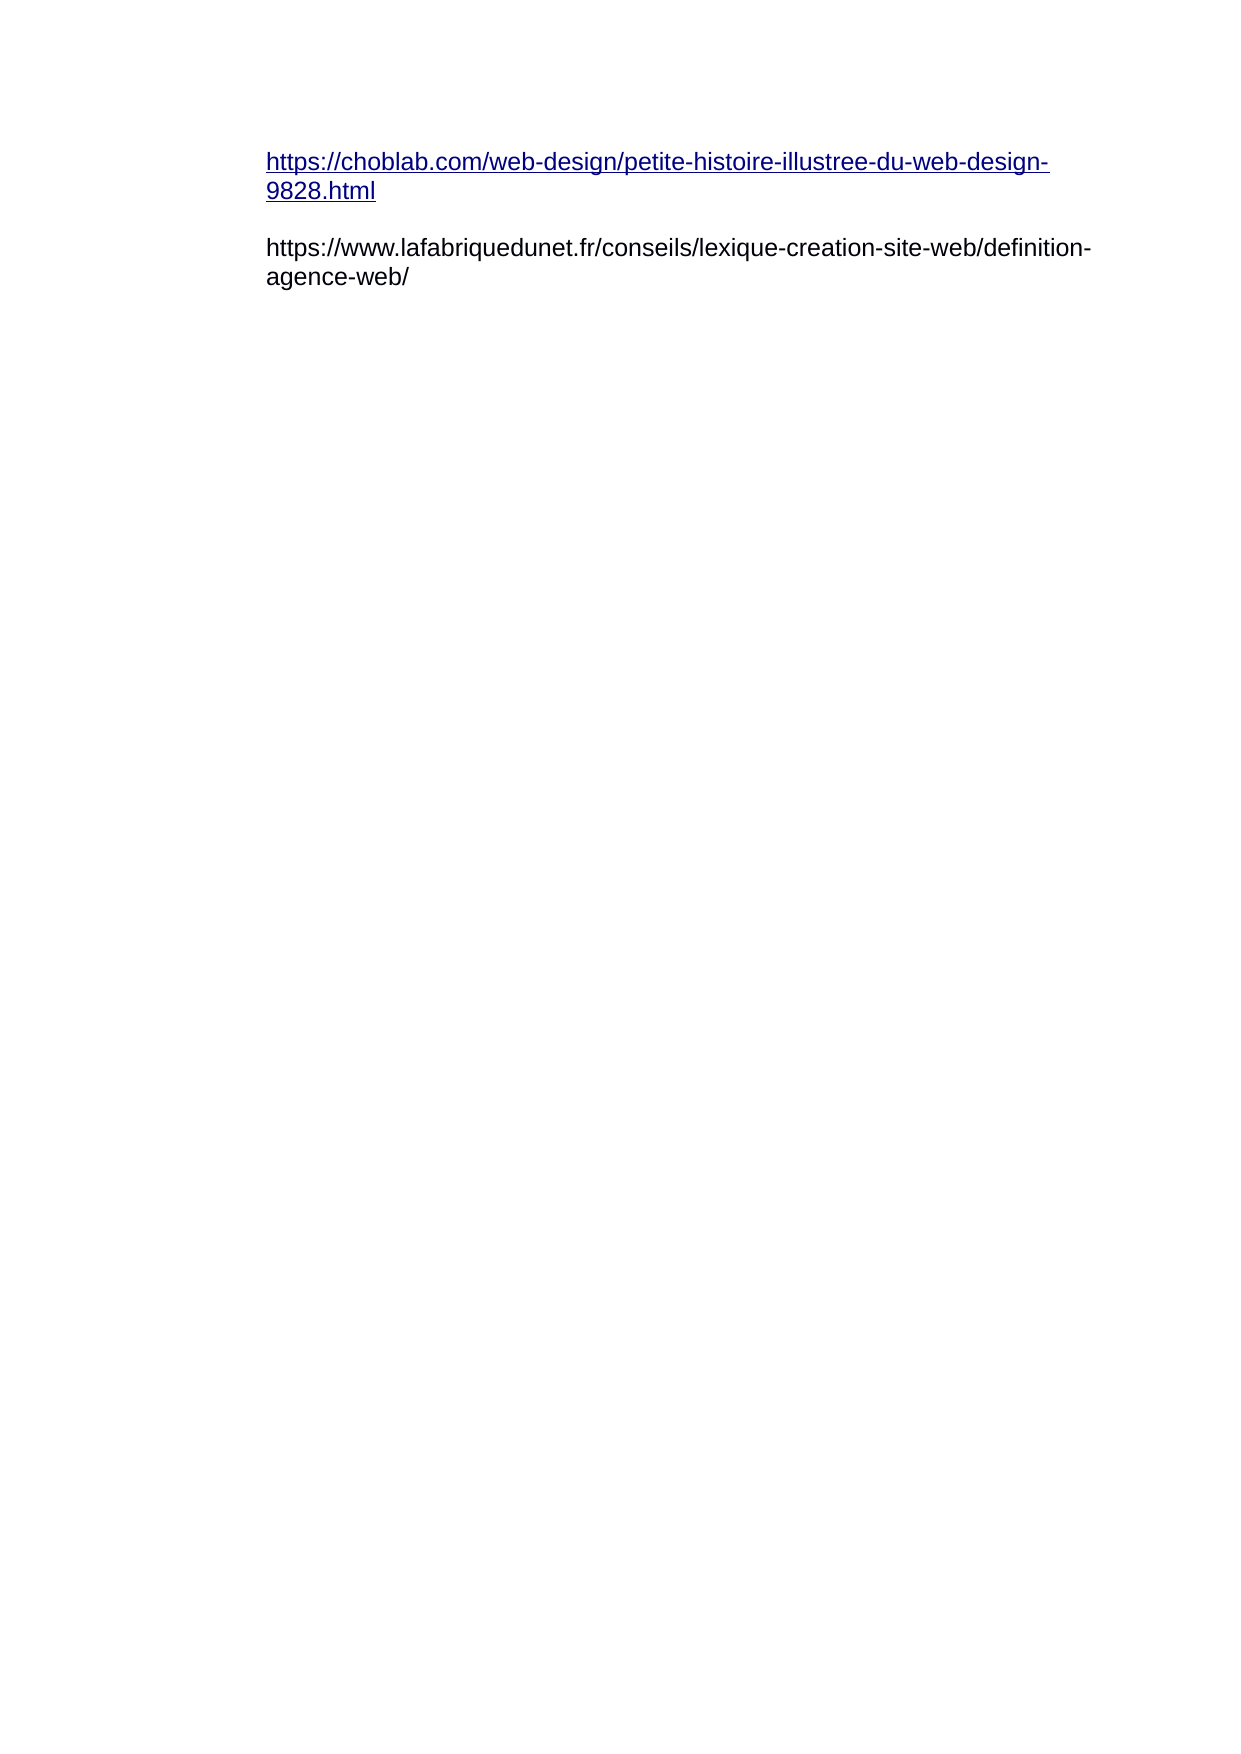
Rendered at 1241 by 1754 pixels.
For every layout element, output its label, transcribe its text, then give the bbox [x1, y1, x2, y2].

text https://choblab.com/web-design/petite-histoire-illustree-du-web-design-9828.html [266, 147, 1122, 204]
text https://www.lafabriquedunet.fr/conseils/lexique-creation-site-web/definition-agence-web/ [266, 233, 1122, 291]
